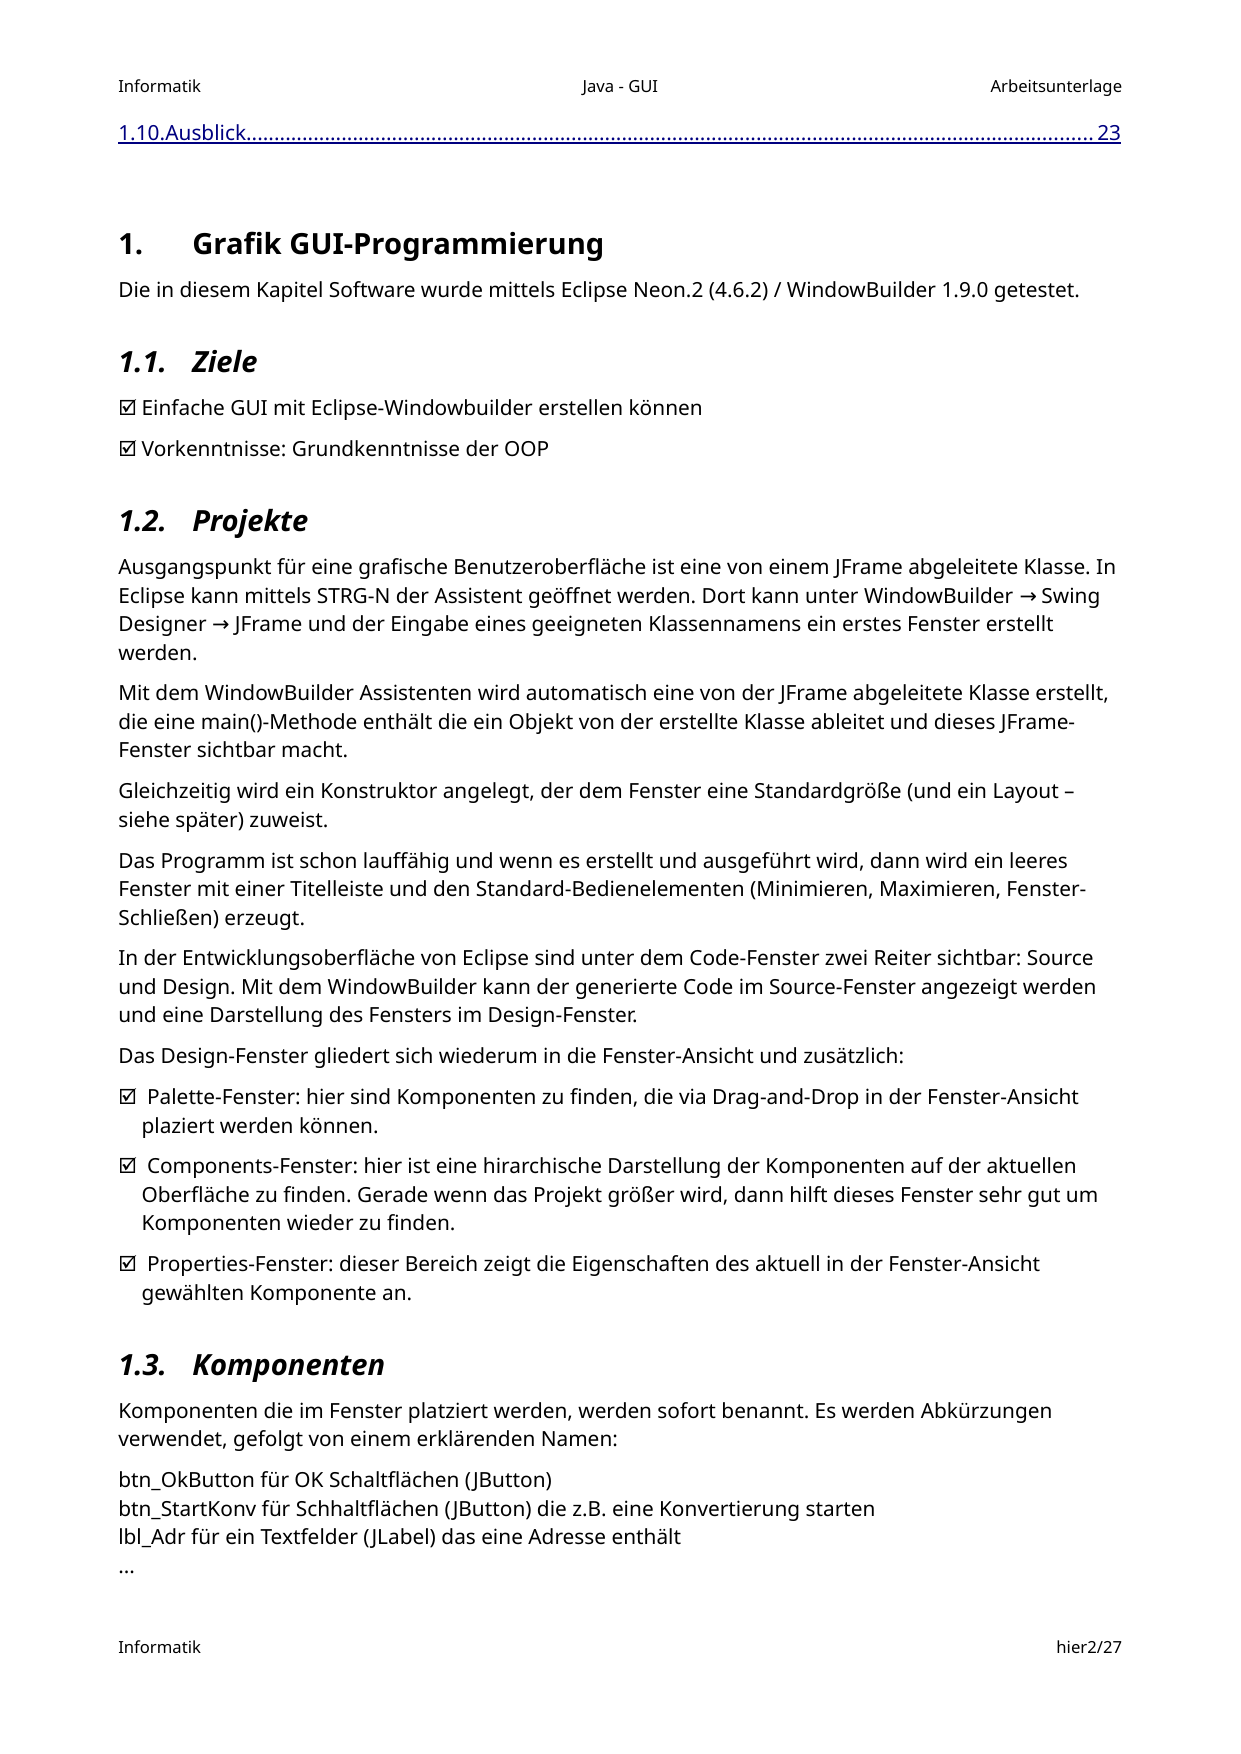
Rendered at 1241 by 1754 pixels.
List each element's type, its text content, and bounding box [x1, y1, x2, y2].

subtitle Komponenten [118, 1344, 1122, 1383]
text Die in diesem Kapitel Software wurde mittels Eclipse Neon.2 (4.6.2) / WindowBuilder 1.9.0 getestet. [118, 275, 1122, 303]
subtitle Ziele [118, 341, 1122, 381]
list Palette-Fenster: hier sind Komponenten zu finden, die via Drag-and-Drop in der Fenster-Ansicht plaziert werden können. [118, 1082, 1122, 1139]
list Components-Fenster: hier ist eine hirarchische Darstellung der Komponenten auf der aktuellen Oberfläche zu finden. Gerade wenn das Projekt größer wird, dann hilft dieses Fenster sehr gut um Komponenten wieder zu finden. [118, 1152, 1122, 1237]
subtitle Grafik GUI-Programmierung [118, 223, 1122, 263]
list Einfache GUI mit Eclipse-Windowbuilder erstellen können [118, 393, 1122, 422]
subtitle Projekte [118, 500, 1122, 540]
text Das Design-Fenster gliedert sich wiederum in die Fenster-Ansicht und zusätzlich: [118, 1041, 1122, 1070]
text Gleichzeitig wird ein Konstruktor angelegt, der dem Fenster eine Standardgröße (und ein Layout – siehe später) zuweist. [118, 776, 1122, 833]
list Properties-Fenster: dieser Bereich zeigt die Eigenschaften des aktuell in der Fenster-Ansicht gewählten Komponente an. [118, 1249, 1122, 1306]
text 1.10. Ausblick 23 [118, 118, 1122, 147]
text btn_OkButton für OK Schaltflächen (JButton) btn_StartKonv für Schhaltflächen (JButton) die z.B. eine Konvertierung starten lbl_Adr für ein Textfelder (JLabel) das eine Adresse enthält ... [118, 1465, 1122, 1579]
list Vorkenntnisse: Grundkenntnisse der OOP [118, 434, 1122, 463]
text Ausgangspunkt für eine grafische Benutzeroberfläche ist eine von einem JFrame abgeleitete Klasse. In Eclipse kann mittels STRG-N der Assistent geöffnet werden. Dort kann unter WindowBuilder → Swing Designer → JFrame und der Eingabe eines geeigneten Klassennamens ein erstes Fenster erstellt werden. [118, 552, 1122, 666]
text In der Entwicklungsoberfläche von Eclipse sind unter dem Code-Fenster zwei Reiter sichtbar: Source und Design. Mit dem WindowBuilder kann der generierte Code im Source-Fenster angezeigt werden und eine Darstellung des Fensters im Design-Fenster. [118, 943, 1122, 1029]
text Das Programm ist schon lauffähig und wenn es erstellt und ausgeführt wird, dann wird ein leeres Fenster mit einer Titelleiste und den Standard-Bedienelementen (Minimieren, Maximieren, Fenster-Schließen) erzeugt. [118, 846, 1122, 931]
text Komponenten die im Fenster platziert werden, werden sofort benannt. Es werden Abkürzungen verwendet, gefolgt von einem erklärenden Namen: [118, 1396, 1122, 1453]
text Mit dem WindowBuilder Assistenten wird automatisch eine von der JFrame abgeleitete Klasse erstellt, die eine main()-Methode enthält die ein Objekt von der erstellte Klasse ableitet und dieses JFrame-Fenster sichtbar macht. [118, 678, 1122, 764]
